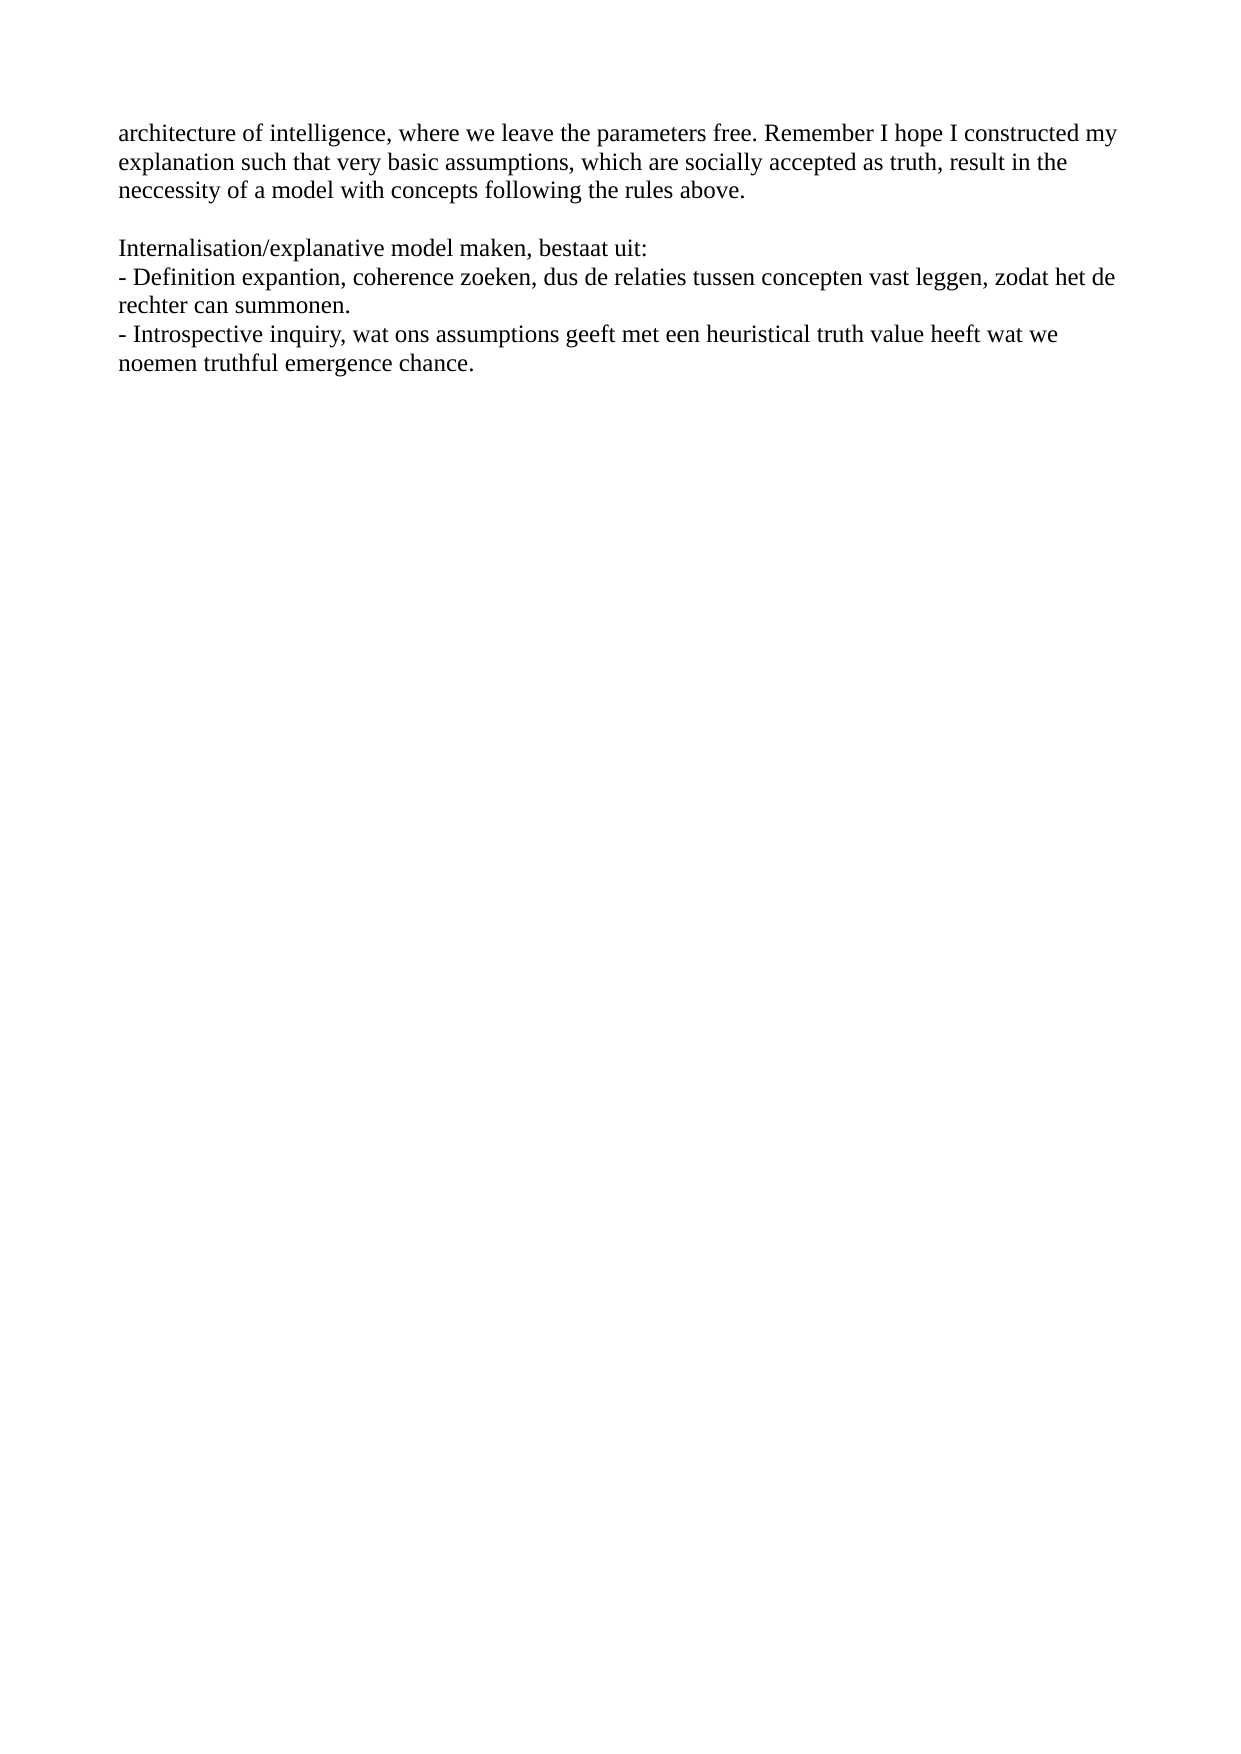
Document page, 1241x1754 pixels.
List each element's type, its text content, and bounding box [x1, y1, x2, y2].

text Internalisation/explanative model maken, bestaat uit: [118, 233, 1122, 262]
text - Definition expantion, coherence zoeken, dus de relaties tussen concepten vast leggen, zodat het de rechter can summonen. [118, 262, 1122, 319]
text architecture of intelligence, where we leave the parameters free. Remember I hope I constructed my explanation such that very basic assumptions, which are socially accepted as truth, result in the neccessity of a model with concepts following the rules above. [118, 118, 1122, 204]
text - Introspective inquiry, wat ons assumptions geeft met een heuristical truth value heeft wat we noemen truthful emergence chance. [118, 319, 1122, 377]
